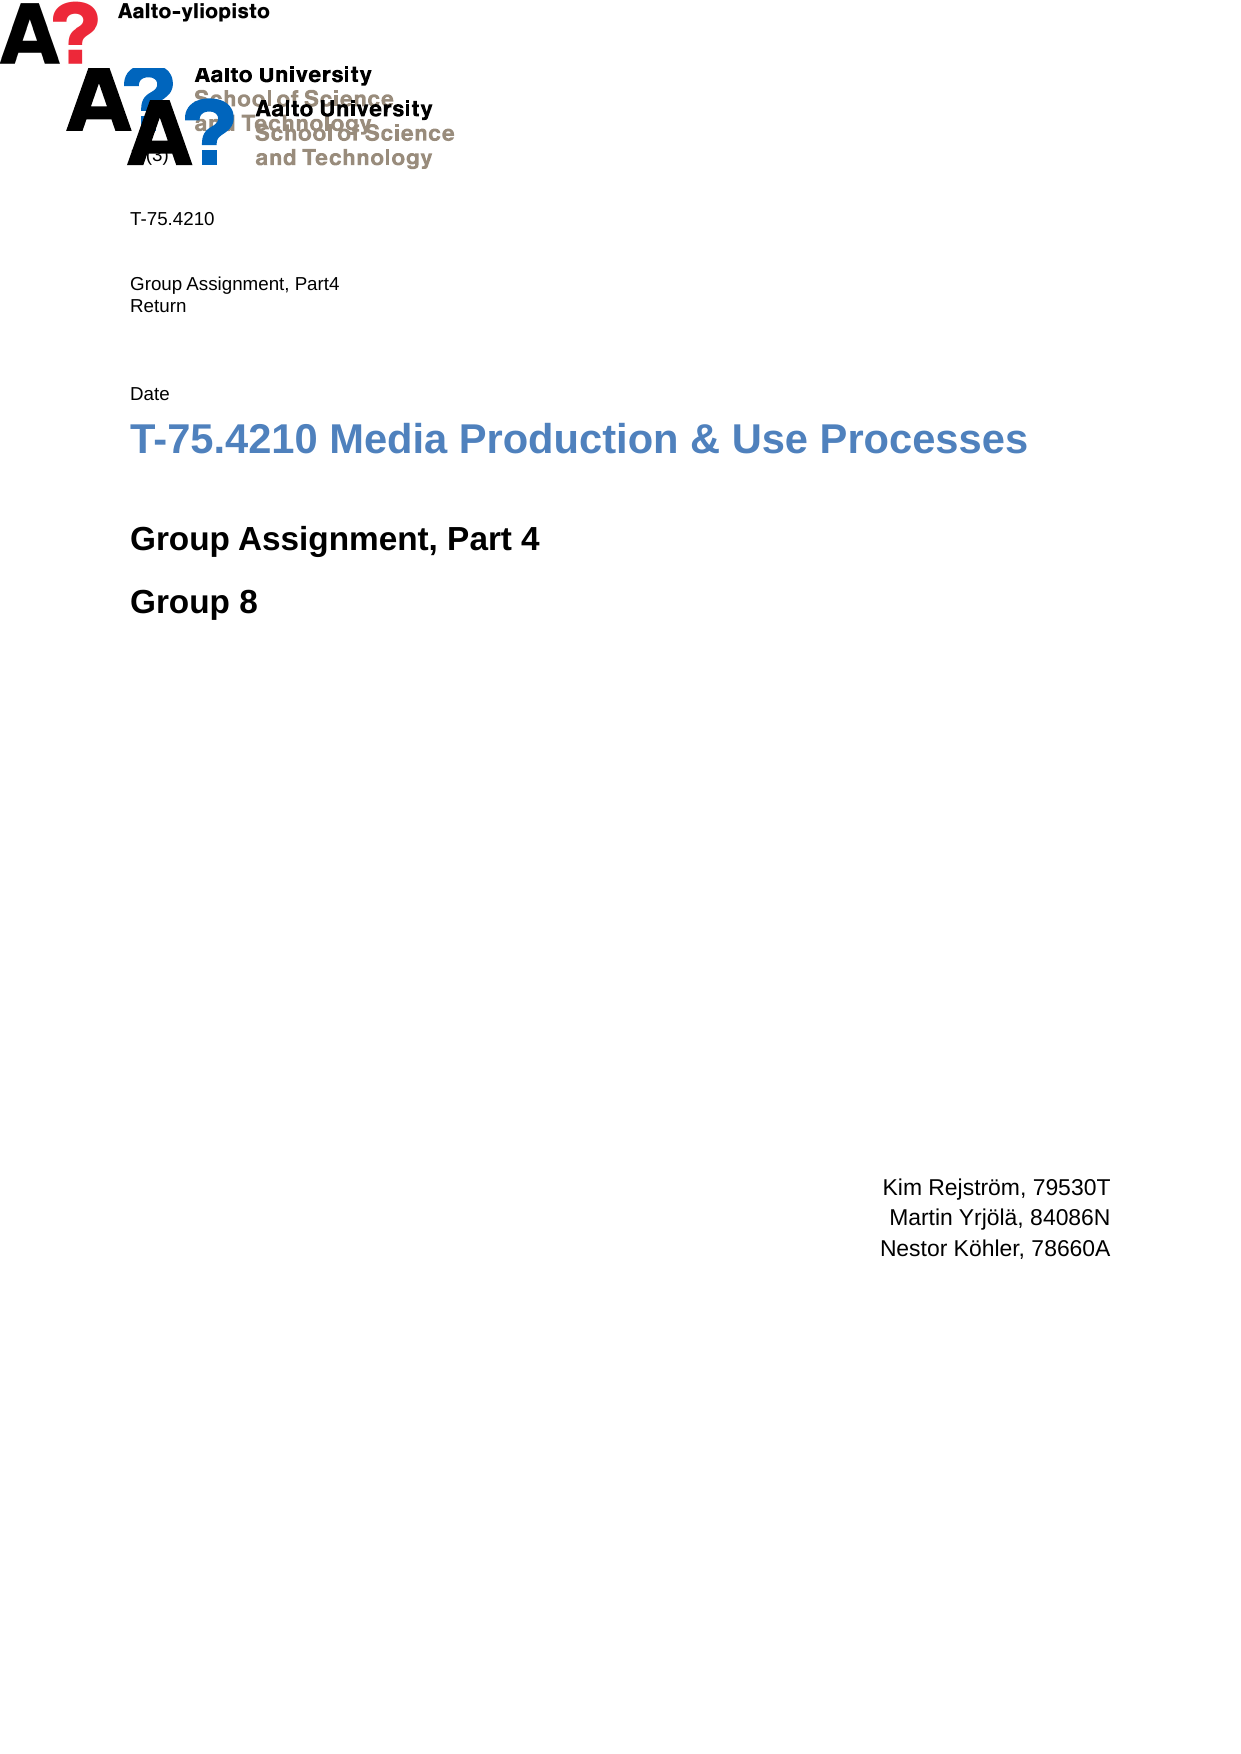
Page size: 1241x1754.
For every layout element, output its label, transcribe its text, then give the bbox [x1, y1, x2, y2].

table_cell Group Assignment, Part 4 Group 8 [130, 519, 1110, 646]
text Martin Yrjölä, 84086N [130, 1204, 1110, 1231]
text Kim Rejström, 79530T [130, 1174, 1110, 1201]
table_header T-75.4210 Media Production & Use Processes [130, 405, 1110, 462]
text Nestor Köhler, 78660A [130, 1234, 1110, 1261]
table_cell [130, 462, 1110, 519]
picture [0, 0, 282, 68]
